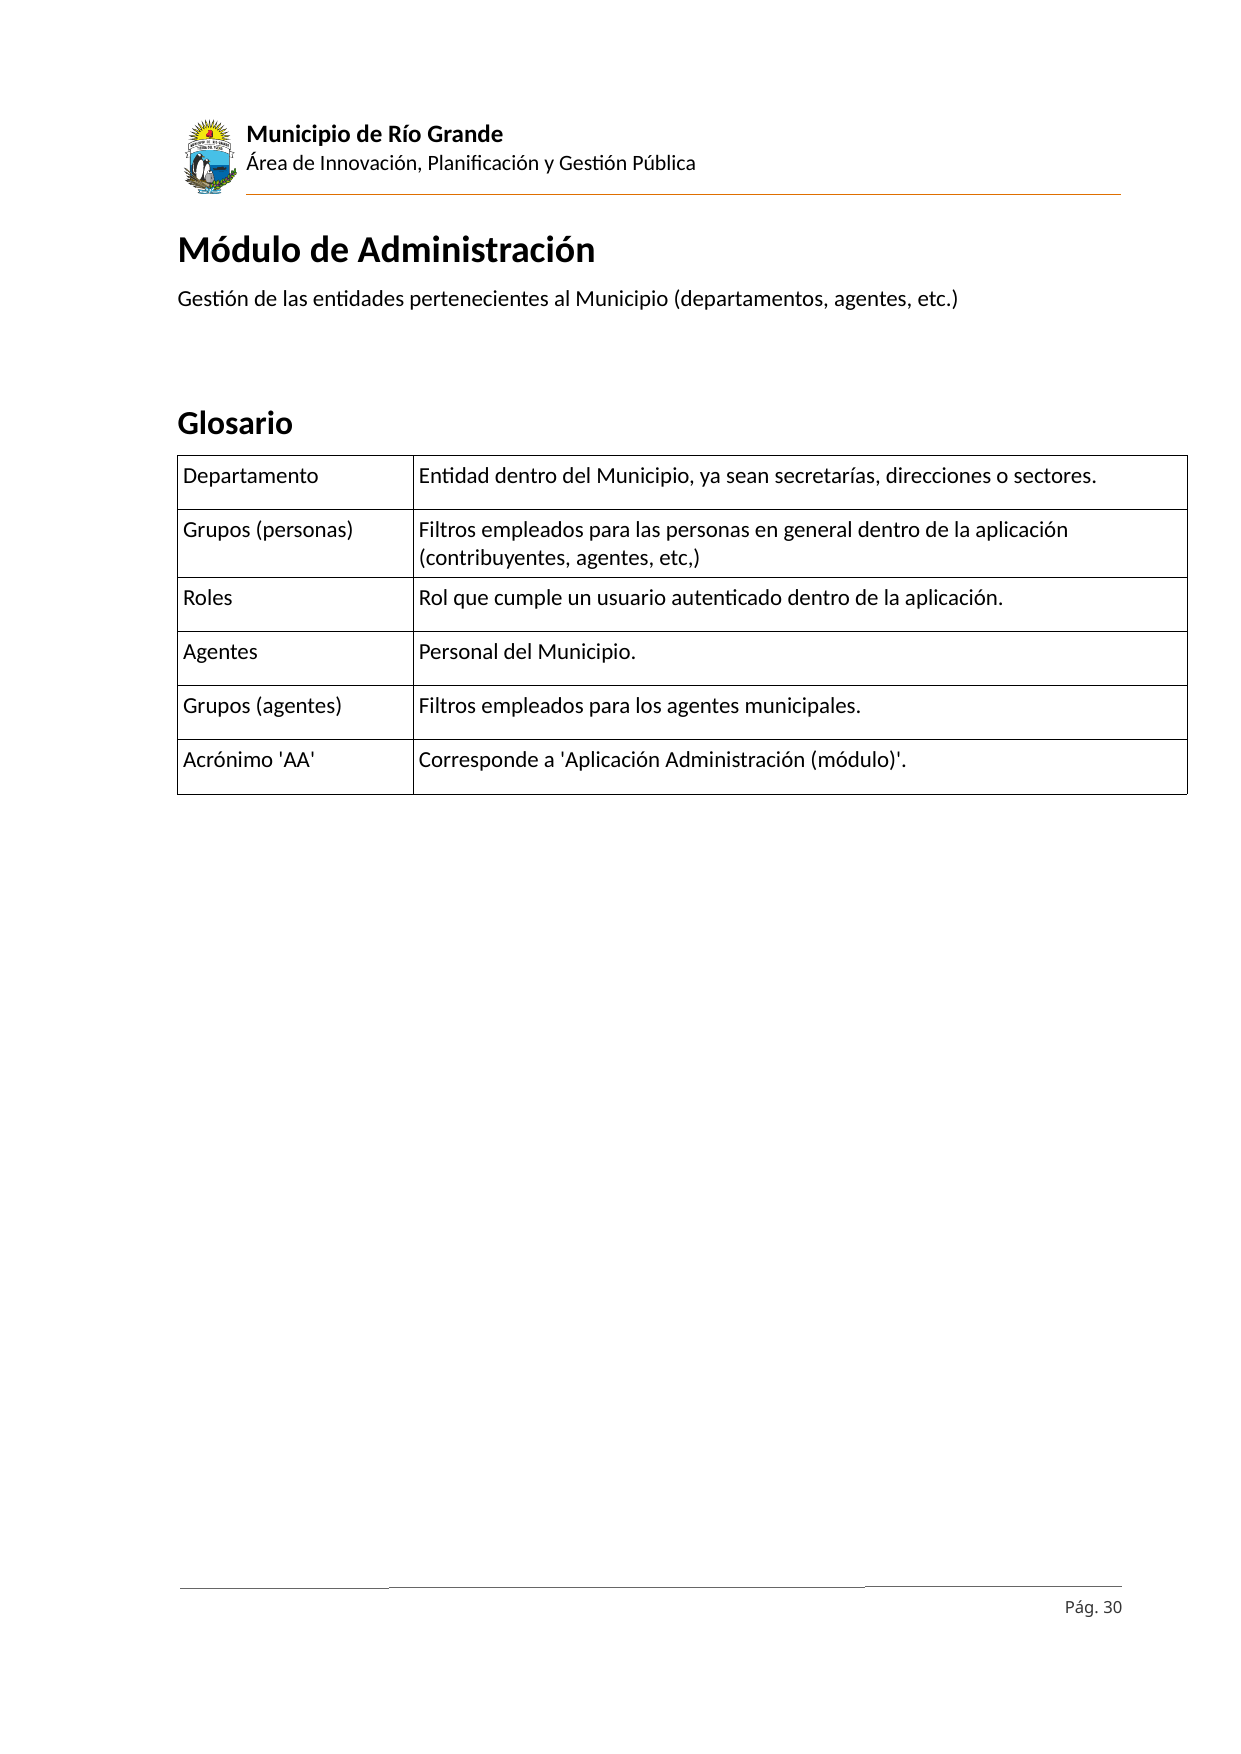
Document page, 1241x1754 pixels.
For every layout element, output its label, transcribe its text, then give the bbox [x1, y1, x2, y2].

table_cell Acrónimo 'AA' [178, 740, 413, 793]
table_cell Grupos (agentes) [178, 686, 413, 739]
subtitle Módulo de Administración [177, 226, 1122, 272]
table_cell Roles [178, 578, 413, 631]
subtitle Glosario [177, 402, 1122, 442]
text Gestión de las entidades pertenecientes al Municipio (departamentos, agentes, etc.) [177, 284, 1122, 312]
table_cell Grupos (personas) [178, 510, 413, 577]
table_cell Filtros empleados para las personas en general dentro de la aplicación (contribuyentes, agentes, etc,) [414, 510, 1187, 577]
table_cell Rol que cumple un usuario autenticado dentro de la aplicación. [414, 578, 1187, 631]
table_header Departamento [178, 456, 413, 509]
table_header Entidad dentro del Municipio, ya sean secretarías, direcciones o sectores. [414, 456, 1187, 509]
table_cell Personal del Municipio. [414, 632, 1187, 685]
table_cell Filtros empleados para los agentes municipales. [414, 686, 1187, 739]
table_cell Agentes [178, 632, 413, 685]
table_cell Corresponde a 'Aplicación Administración (módulo)'. [414, 740, 1187, 793]
